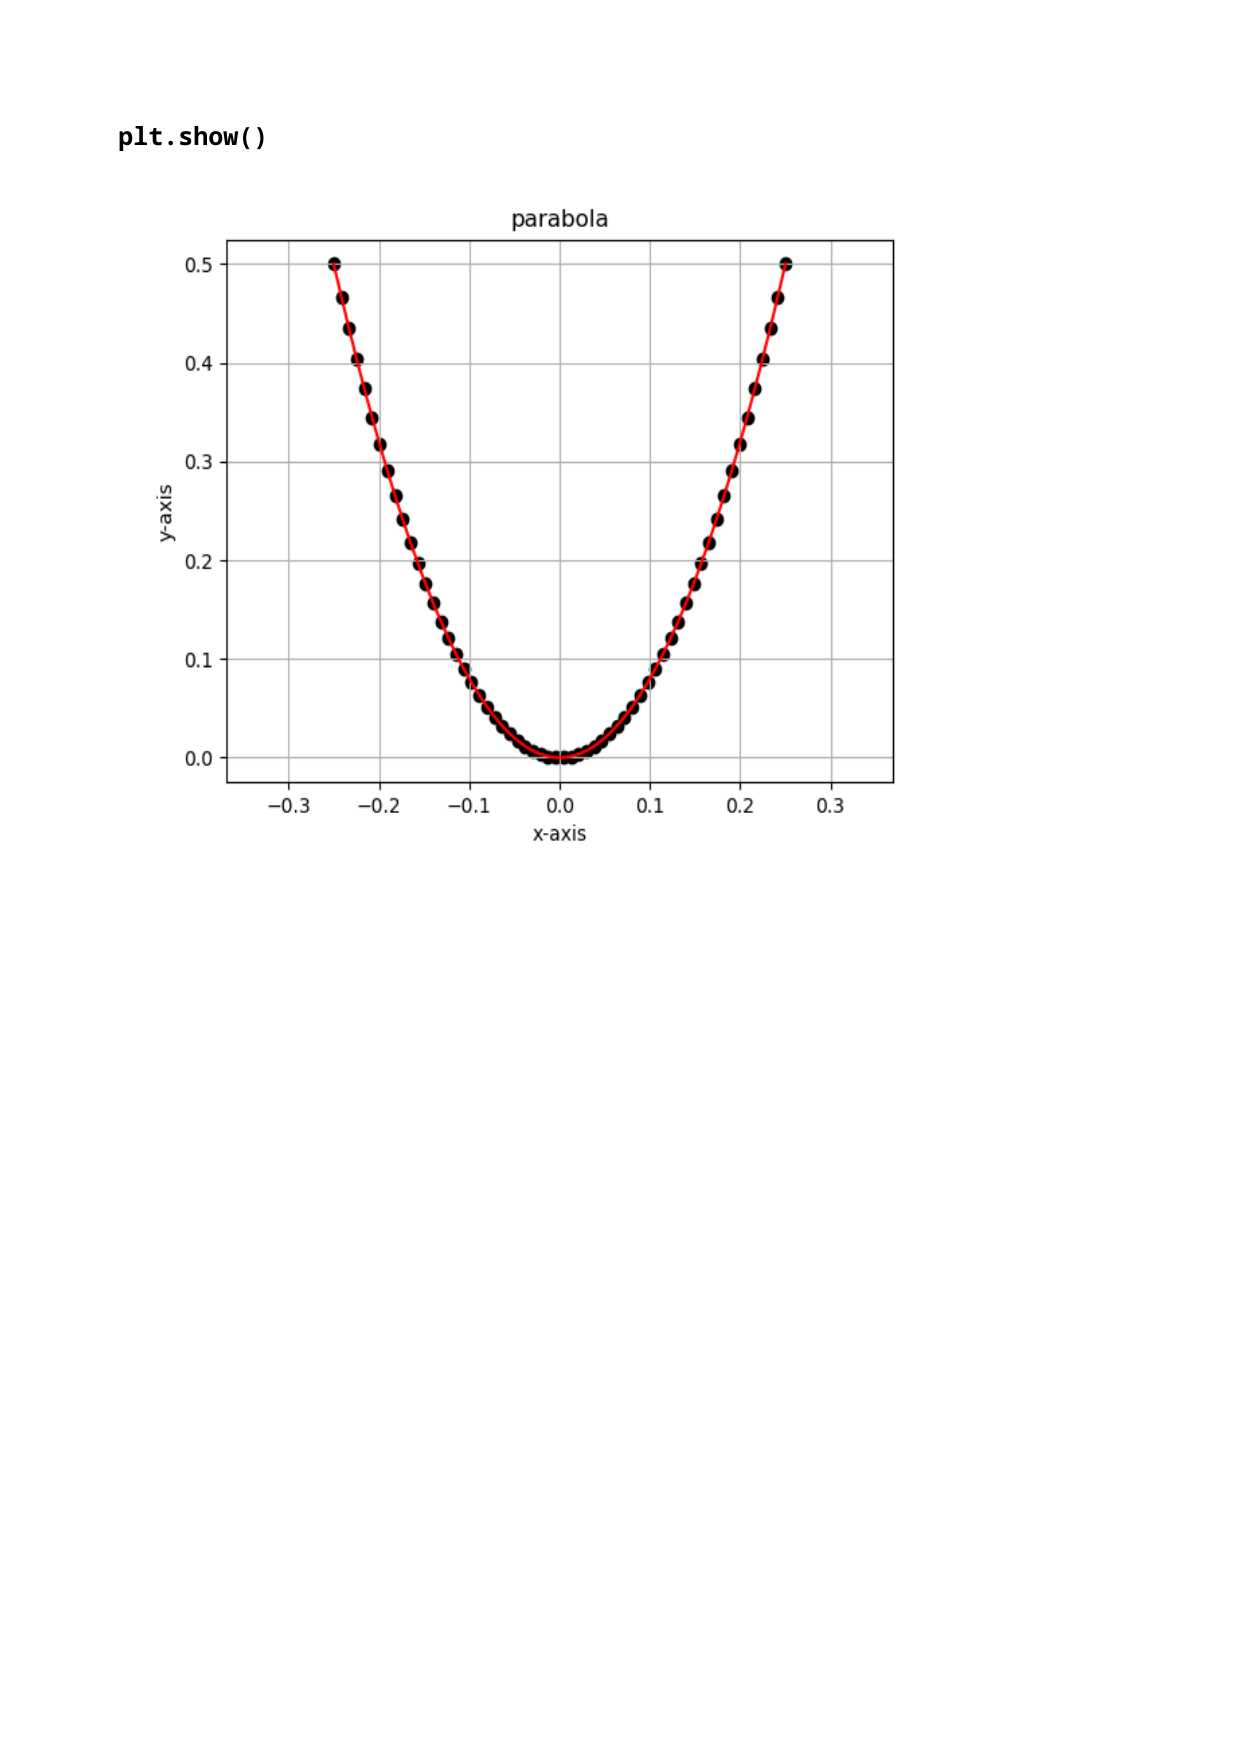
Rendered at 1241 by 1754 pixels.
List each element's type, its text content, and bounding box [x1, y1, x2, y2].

picture [119, 155, 979, 860]
text plt.show() [118, 118, 1122, 152]
